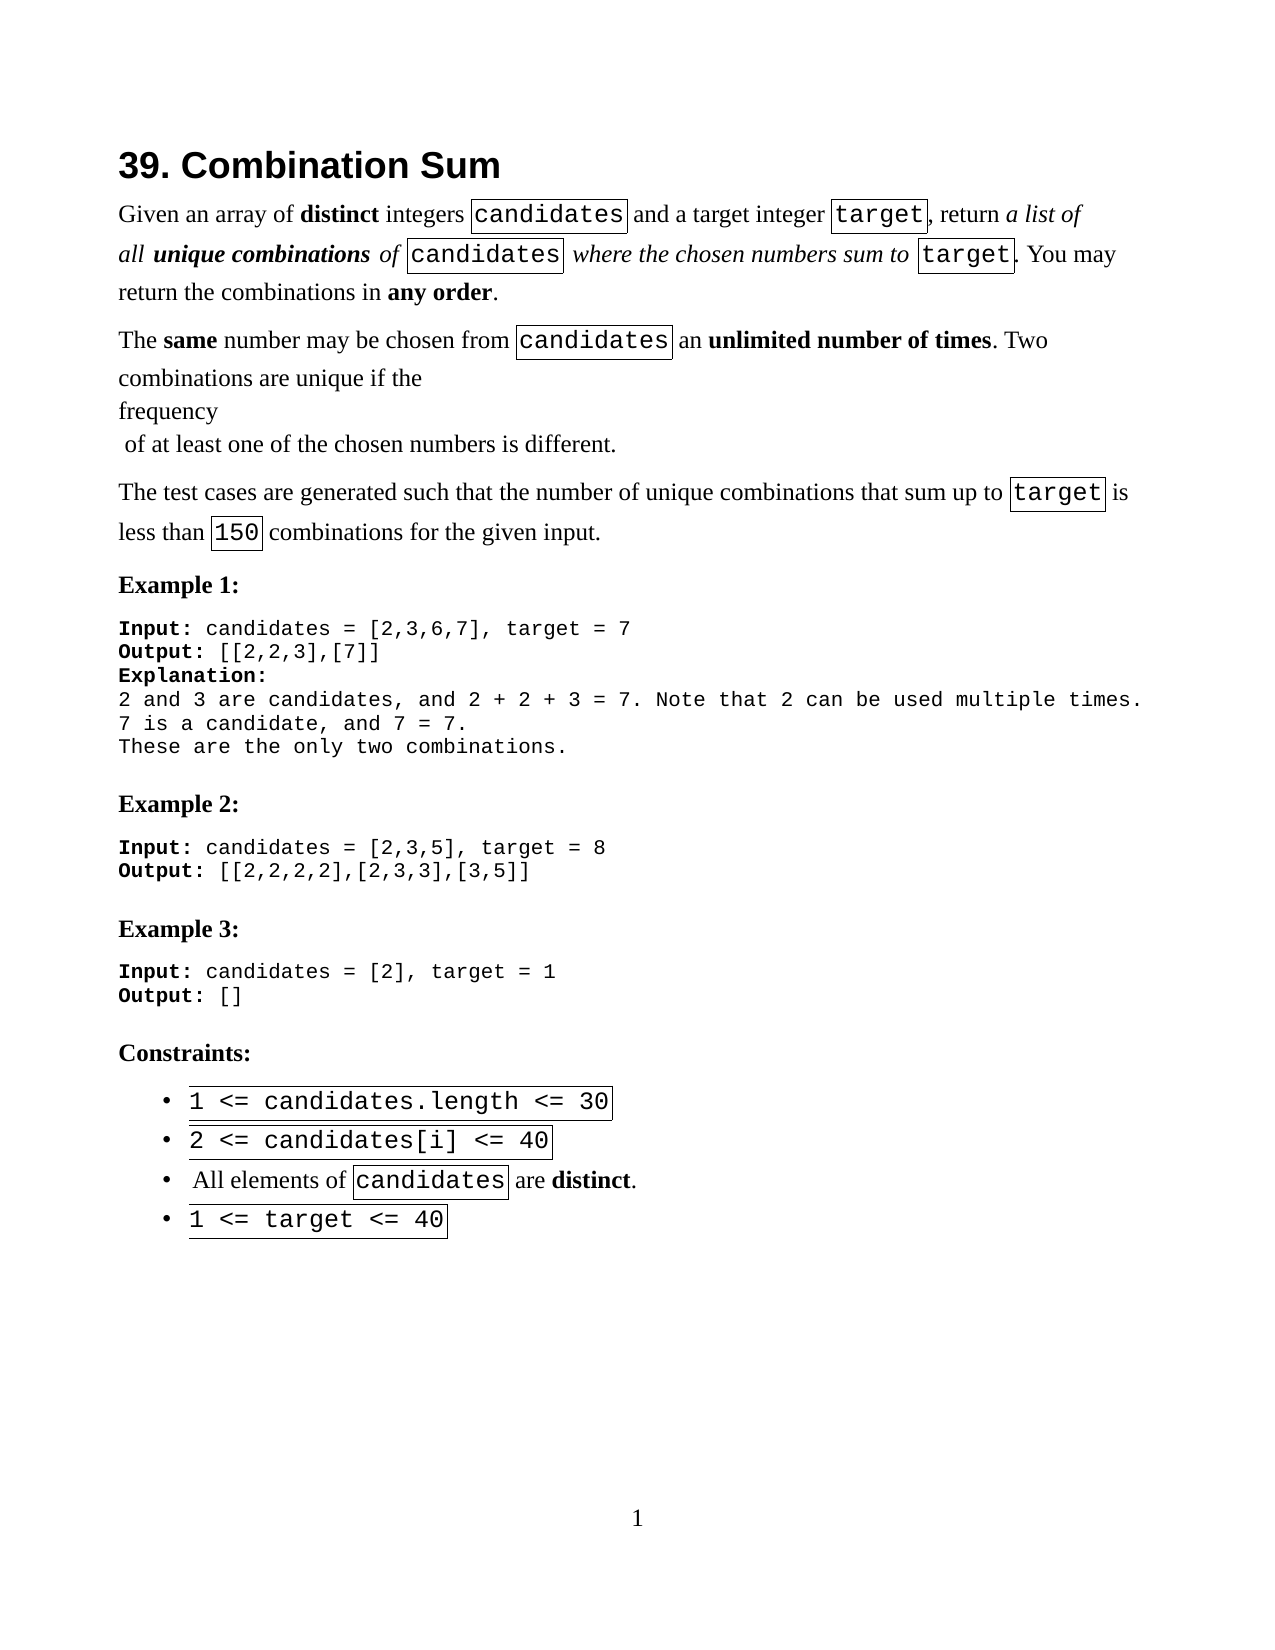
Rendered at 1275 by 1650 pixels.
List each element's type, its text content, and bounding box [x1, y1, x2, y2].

list [613, 1086, 1157, 1120]
text These are the only two combinations. [118, 736, 1157, 760]
text Constraints: [118, 1038, 1157, 1067]
text frequency [118, 396, 1157, 425]
list are distinct. [509, 1164, 1157, 1199]
text Example 2: [118, 789, 1157, 818]
text Given an array of distinct integers candidates and a target integer target, return a list of all unique combinations of candidates where the chosen numbers sum to target. You may return the combinations in any order. [118, 199, 1157, 306]
text Example 3: [118, 914, 1157, 942]
list All elements of candidates [162, 1164, 508, 1199]
text Input: candidates = [2,3,6,7], target = 7 [118, 618, 1157, 642]
list 1 <= target <= 40 [162, 1204, 447, 1238]
list 1 <= candidates.length <= 30 [162, 1086, 612, 1120]
text 2 and 3 are candidates, and 2 + 2 + 3 = 7. Note that 2 can be used multiple times. [118, 689, 1157, 712]
text Explanation: [118, 665, 1157, 689]
text The same number may be chosen from candidates an unlimited number of times. Two combinations are unique if the [118, 324, 1157, 392]
subtitle 39. Combination Sum [118, 143, 1157, 186]
text of at least one of the chosen numbers is different. [118, 429, 1157, 458]
text 7 is a candidate, and 7 = 7. [118, 712, 1157, 736]
list [553, 1125, 1157, 1159]
text Input: candidates = [2,3,5], target = 8 [118, 837, 1157, 861]
text Output: [] [118, 985, 1157, 1008]
list 2 <= candidates[i] <= 40 [162, 1125, 552, 1159]
list [448, 1204, 1157, 1238]
text Example 1: [118, 570, 1157, 599]
text The test cases are generated such that the number of unique combinations that sum up to target is less than 150 combinations for the given input. [118, 477, 1157, 551]
text Output: [[2,2,2,2],[2,3,3],[3,5]] [118, 861, 1157, 884]
text Input: candidates = [2], target = 1 [118, 961, 1157, 985]
text Output: [[2,2,3],[7]] [118, 642, 1157, 665]
